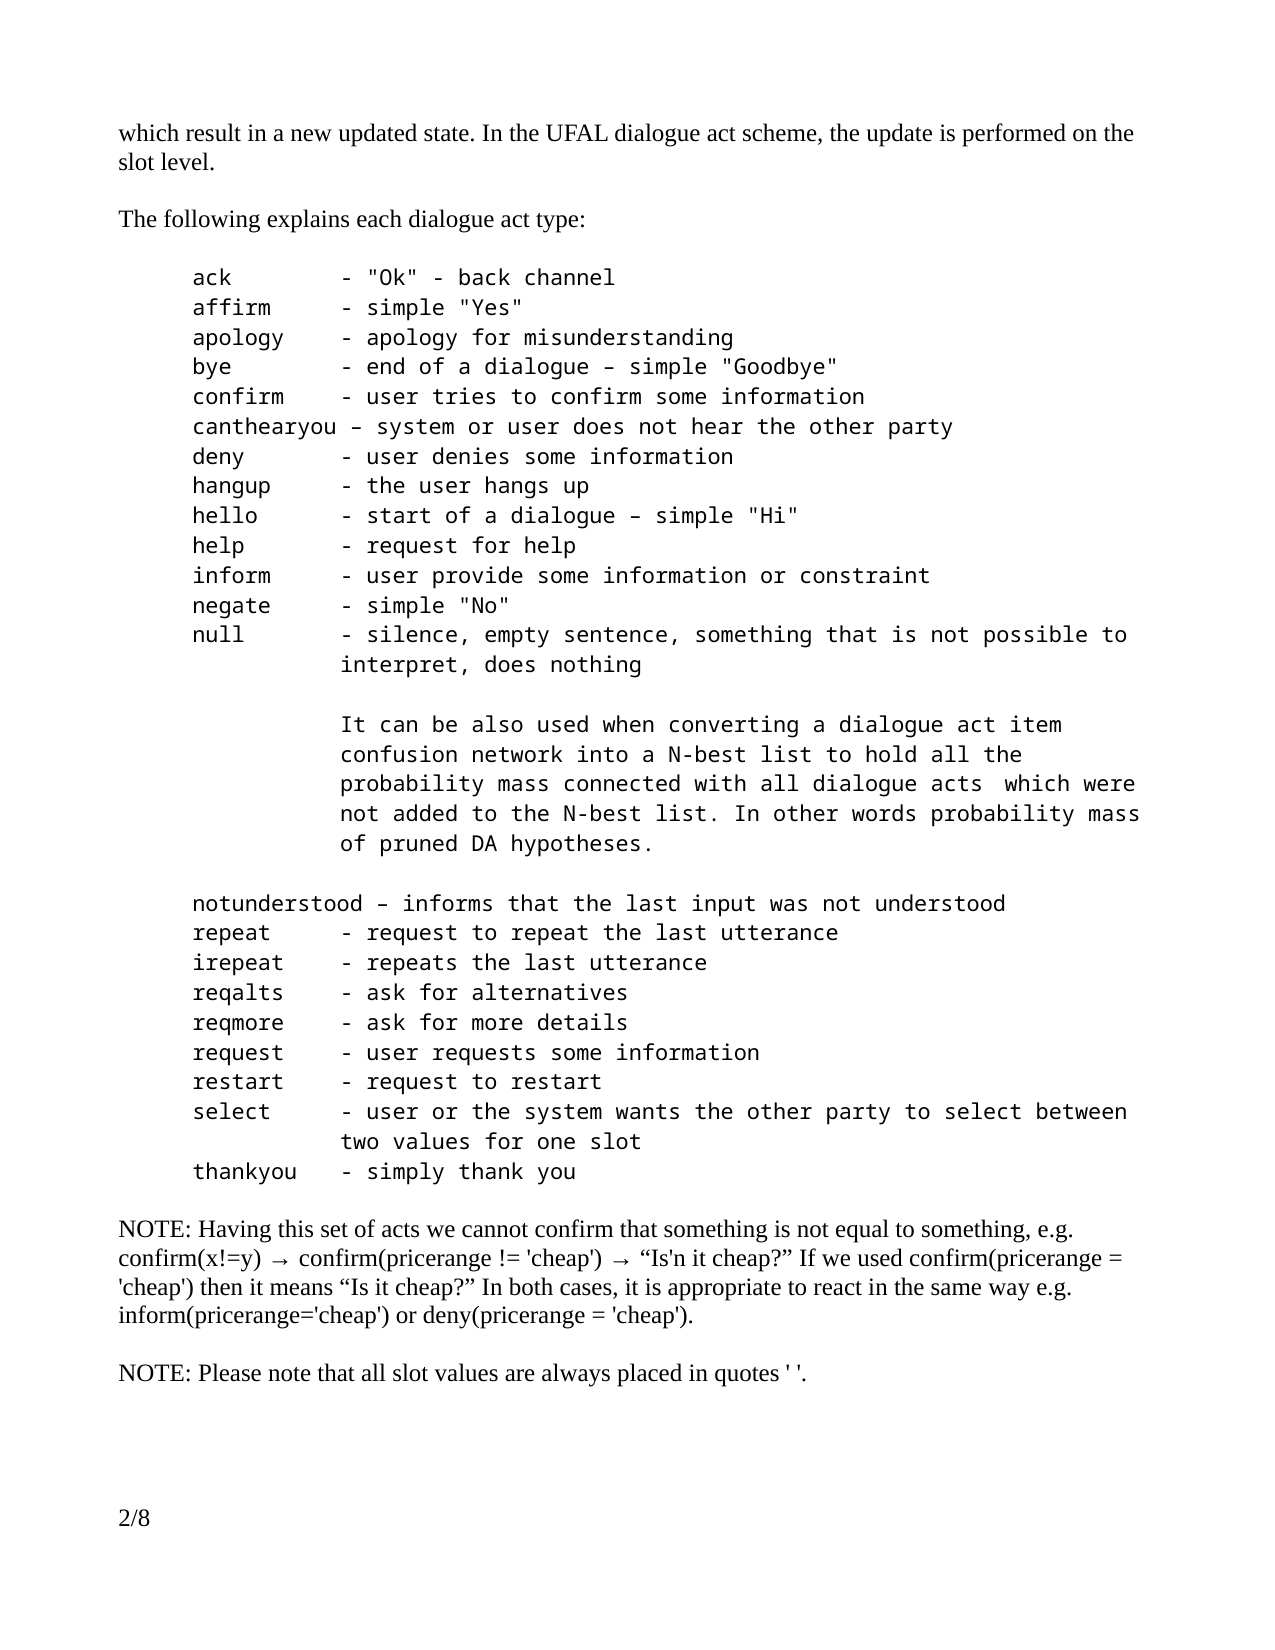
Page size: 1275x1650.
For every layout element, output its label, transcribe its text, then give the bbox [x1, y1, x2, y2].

text confirm - user tries to confirm some information [192, 381, 1157, 411]
text hangup - the user hangs up [192, 470, 1157, 500]
text irepeat - repeats the last utterance [192, 947, 1157, 977]
text which result in a new updated state. In the UFAL dialogue act scheme, the update is performed on the slot level. [118, 118, 1157, 176]
text negate - simple "No" [192, 589, 1157, 619]
text The following explains each dialogue act type: [118, 204, 1157, 233]
text select - user or the system wants the other party to select between two values for one slot [192, 1096, 1157, 1156]
text reqmore - ask for more details [192, 1007, 1157, 1036]
text affirm - simple "Yes" [192, 292, 1157, 321]
text bye - end of a dialogue – simple "Goodbye" [192, 351, 1157, 381]
text request - user requests some information [192, 1036, 1157, 1066]
text NOTE: Please note that all slot values are always placed in quotes ' '. [118, 1358, 1157, 1387]
text thankyou - simply thank you [192, 1156, 1157, 1185]
text It can be also used when converting a dialogue act item confusion network into a N-best list to hold all the probability mass connected with all dialogue acts which were not added to the N-best list. In other words probability mass of pruned DA hypotheses. [118, 709, 1157, 858]
text NOTE: Having this set of acts we cannot confirm that something is not equal to something, e.g. confirm(x!=y) → confirm(pricerange != 'cheap') → “Is'n it cheap?” If we used confirm(pricerange = 'cheap') then it means “Is it cheap?” In both cases, it is appropriate to react in the same way e.g. inform(pricerange='cheap') or deny(pricerange = 'cheap'). [118, 1214, 1157, 1329]
text ack - "Ok" - back channel [192, 262, 1157, 292]
text restart - request to restart [192, 1066, 1157, 1096]
text canthearyou – system or user does not hear the other party [192, 411, 1157, 441]
text deny - user denies some information [192, 441, 1157, 470]
text inform - user provide some information or constraint [192, 560, 1157, 589]
text reqalts - ask for alternatives [192, 977, 1157, 1007]
text hello - start of a dialogue – simple "Hi" [192, 500, 1157, 530]
text null - silence, empty sentence, something that is not possible to interpret, does nothing [192, 619, 1157, 679]
text notunderstood – informs that the last input was not understood [192, 887, 1157, 917]
text repeat - request to repeat the last utterance [192, 917, 1157, 947]
text apology - apology for misunderstanding [192, 321, 1157, 351]
text help - request for help [192, 530, 1157, 560]
